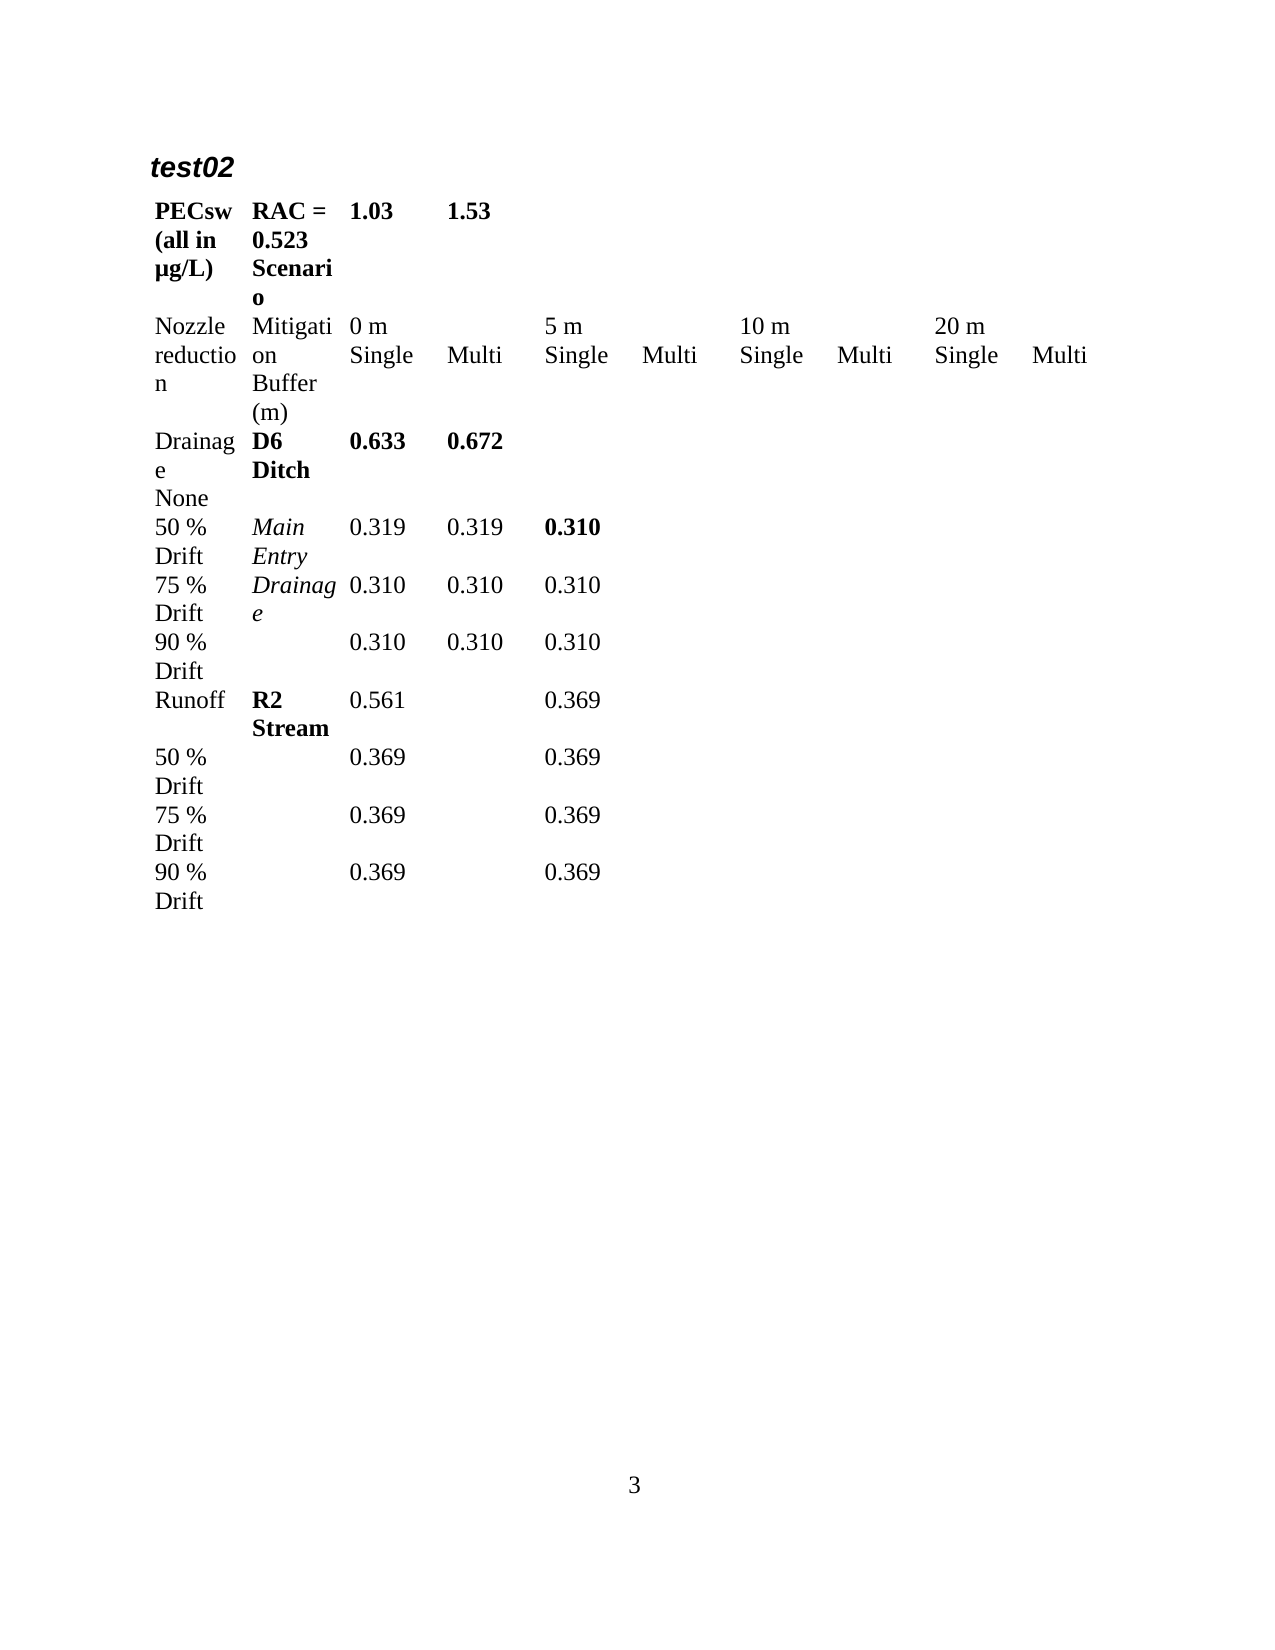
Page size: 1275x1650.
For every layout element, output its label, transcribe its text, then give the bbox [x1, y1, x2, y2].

table_cell [833, 627, 930, 685]
table_cell [930, 627, 1027, 685]
table_cell [930, 512, 1027, 570]
table_cell [638, 685, 735, 742]
table_cell [150, 915, 247, 943]
table_cell 75 % Drift [150, 800, 247, 857]
table_cell 50 % Drift [150, 742, 247, 800]
table_cell Multi [443, 311, 540, 426]
table_cell 0.310 [540, 570, 637, 627]
table_cell 90 % Drift [150, 857, 247, 915]
table_cell [735, 426, 832, 483]
table_cell [443, 857, 540, 915]
table_cell R2 Stream [248, 685, 345, 742]
table_cell [833, 685, 930, 742]
table_cell Drainage [150, 426, 247, 483]
table_cell [735, 570, 832, 627]
table_cell [833, 742, 930, 800]
table_cell [735, 742, 832, 800]
table_cell [1028, 570, 1125, 627]
table_cell [1028, 627, 1125, 685]
table_cell [248, 800, 345, 857]
table_cell Multi [1028, 311, 1125, 426]
table_cell [638, 512, 735, 570]
table_cell [930, 915, 1027, 943]
table_cell Main Entry [248, 512, 345, 570]
table_cell [638, 484, 735, 512]
table_cell [1028, 742, 1125, 800]
table_cell [735, 915, 832, 943]
table_cell [638, 742, 735, 800]
table_cell 10 m Single [735, 311, 832, 426]
table_cell [248, 484, 345, 512]
table_cell [638, 915, 735, 943]
table_cell [248, 742, 345, 800]
table_cell 0.310 [345, 570, 442, 627]
table_cell [930, 685, 1027, 742]
table_cell [930, 857, 1027, 915]
table_cell [1028, 915, 1125, 943]
table_cell [930, 742, 1027, 800]
table_cell 0 m Single [345, 311, 442, 426]
table_cell [1028, 857, 1125, 915]
table_cell [638, 627, 735, 685]
table_cell [833, 800, 930, 857]
table_cell Multi [833, 311, 930, 426]
table_cell 0.672 [443, 426, 540, 483]
table_cell Mitigation Buffer (m) [248, 311, 345, 426]
table_cell [735, 857, 832, 915]
table_cell [540, 484, 637, 512]
table_cell 0.369 [345, 857, 442, 915]
table_cell Runoff [150, 685, 247, 742]
table_cell 0.310 [443, 627, 540, 685]
table_cell [443, 915, 540, 943]
table_cell [540, 915, 637, 943]
table_cell [735, 800, 832, 857]
table_cell 5 m Single [540, 311, 637, 426]
table_cell 20 m Single [930, 311, 1027, 426]
table_cell 0.369 [540, 742, 637, 800]
table_header [1028, 196, 1125, 311]
table_cell [833, 484, 930, 512]
table_cell [248, 627, 345, 685]
table_header [540, 196, 637, 311]
table_cell [638, 570, 735, 627]
table_header [638, 196, 735, 311]
table_cell 0.633 [345, 426, 442, 483]
table_cell [833, 570, 930, 627]
table_cell 0.310 [345, 627, 442, 685]
table_cell [638, 800, 735, 857]
table_cell [1028, 512, 1125, 570]
table_cell D6 Ditch [248, 426, 345, 483]
table_cell 0.369 [345, 800, 442, 857]
table_cell [833, 857, 930, 915]
table_cell [930, 800, 1027, 857]
table_cell [930, 426, 1027, 483]
table_cell [1028, 685, 1125, 742]
table_header RAC = 0.523 Scenario [248, 196, 345, 311]
table_cell [930, 484, 1027, 512]
table_header 1.53 [443, 196, 540, 311]
table_cell [638, 857, 735, 915]
table_cell [833, 426, 930, 483]
table_cell 0.319 [443, 512, 540, 570]
table_cell [443, 742, 540, 800]
table_cell [1028, 484, 1125, 512]
table_cell [443, 800, 540, 857]
table_cell [540, 426, 637, 483]
table_cell 50 % Drift [150, 512, 247, 570]
table_cell 75 % Drift [150, 570, 247, 627]
table_cell [248, 857, 345, 915]
table_cell [1028, 800, 1125, 857]
table_cell [1028, 426, 1125, 483]
table_cell 0.310 [540, 512, 637, 570]
table_cell Nozzle reduction [150, 311, 247, 426]
table_header PECsw (all in µg/L) [150, 196, 247, 311]
table_cell 0.369 [540, 857, 637, 915]
table_cell [248, 915, 345, 943]
table_header [930, 196, 1027, 311]
table_cell 90 % Drift [150, 627, 247, 685]
table_cell [443, 484, 540, 512]
table_cell [735, 685, 832, 742]
table_cell 0.369 [540, 685, 637, 742]
table_cell [930, 570, 1027, 627]
table_cell [638, 426, 735, 483]
table_cell [833, 512, 930, 570]
table_cell Multi [638, 311, 735, 426]
table_cell [345, 484, 442, 512]
table_cell 0.369 [345, 742, 442, 800]
table_header [735, 196, 832, 311]
table_cell [735, 484, 832, 512]
table_cell [833, 915, 930, 943]
table_header 1.03 [345, 196, 442, 311]
table_cell 0.310 [443, 570, 540, 627]
table_cell 0.369 [540, 800, 637, 857]
subtitle test02 [150, 150, 1125, 183]
table_cell [345, 915, 442, 943]
table_cell [443, 685, 540, 742]
table_cell Drainage [248, 570, 345, 627]
table_header [833, 196, 930, 311]
table_cell [735, 512, 832, 570]
table_cell 0.561 [345, 685, 442, 742]
table_cell 0.310 [540, 627, 637, 685]
table_cell 0.319 [345, 512, 442, 570]
table_cell [735, 627, 832, 685]
table_cell None [150, 484, 247, 512]
